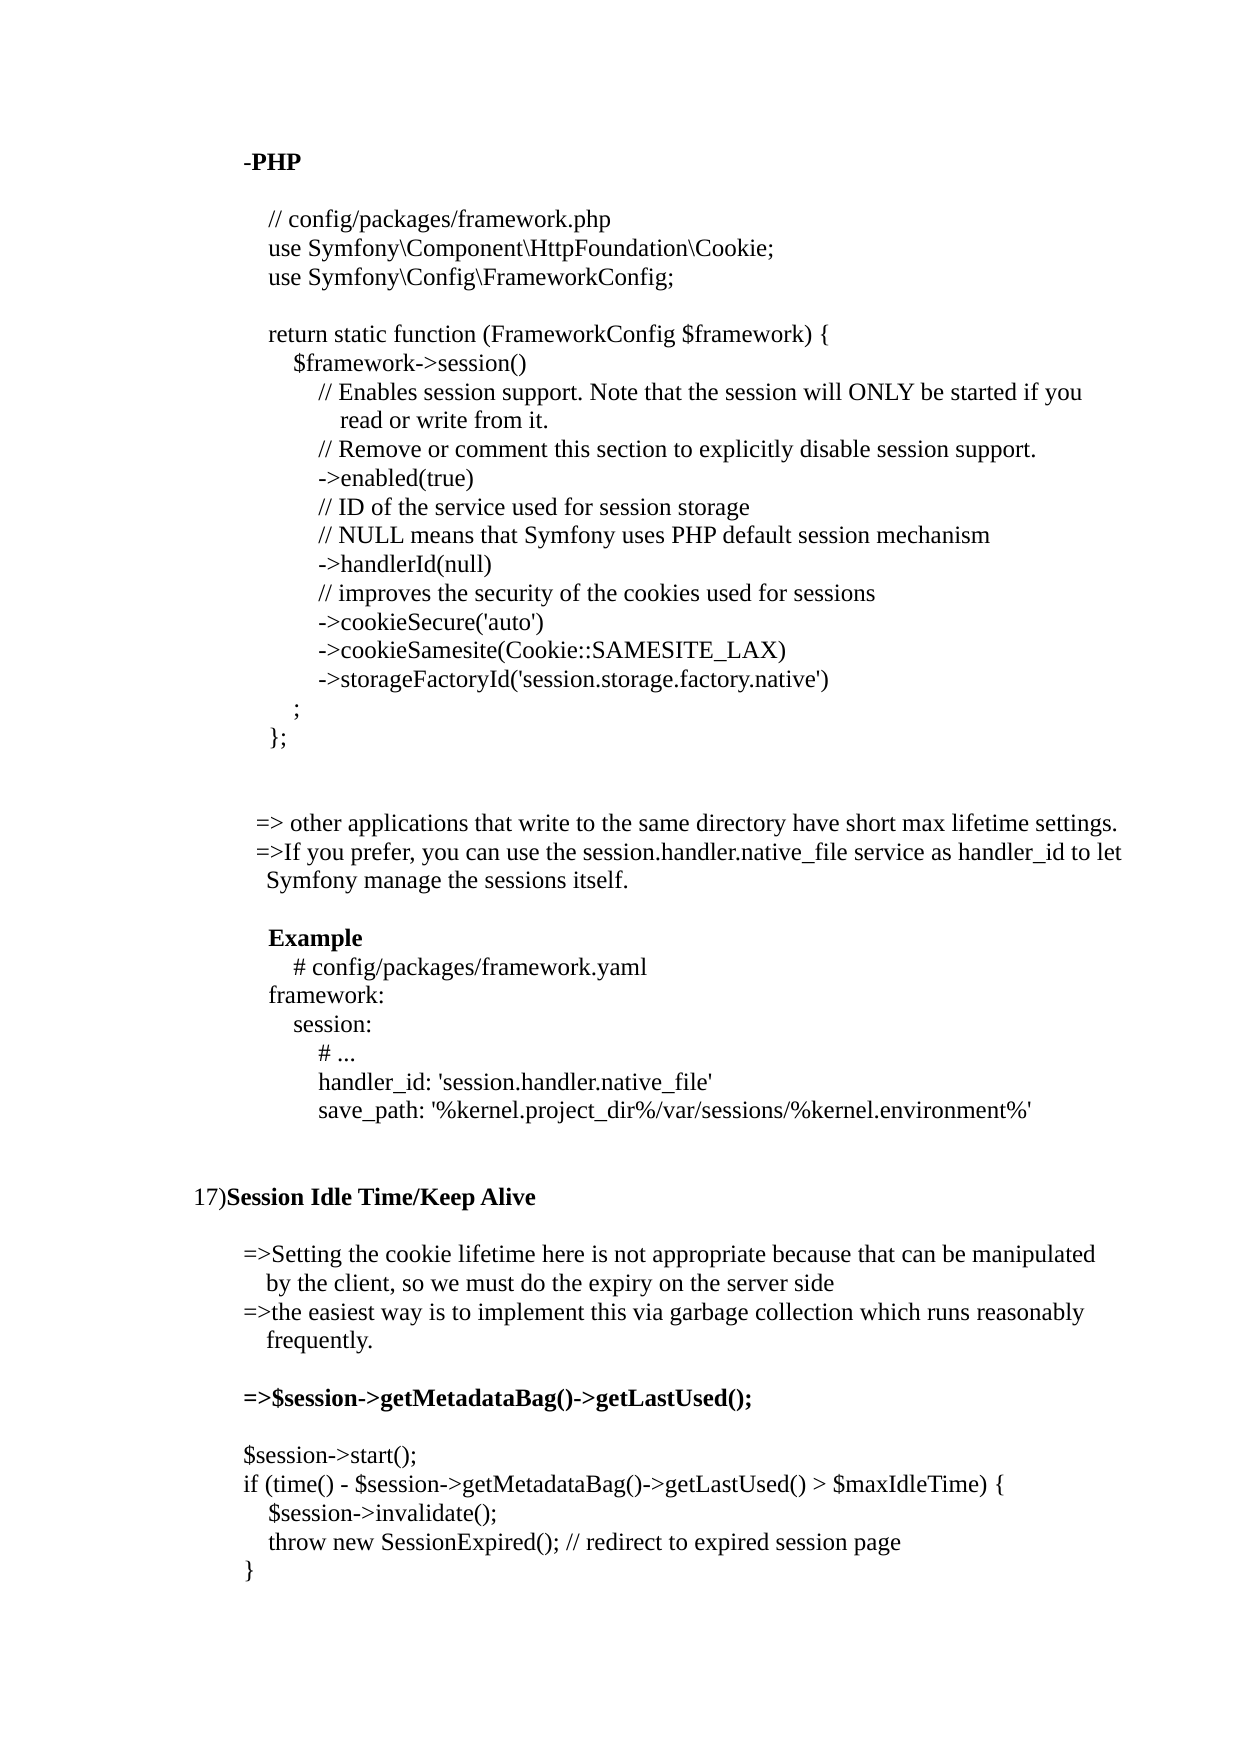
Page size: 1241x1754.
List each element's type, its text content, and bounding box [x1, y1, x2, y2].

text throw new SessionExpired(); // redirect to expired session page [118, 1527, 1122, 1556]
text ->storageFactoryId('session.storage.factory.native') [118, 664, 1122, 693]
text // improves the security of the cookies used for sessions [118, 578, 1122, 607]
text ->handlerId(null) [118, 549, 1122, 578]
text $framework->session() [118, 348, 1122, 377]
text ; [118, 693, 1122, 722]
text $session->invalidate(); [118, 1498, 1122, 1527]
text =>If you prefer, you can use the session.handler.native_file service as handler_id to let Symfony manage the sessions itself. [118, 837, 1122, 894]
text ->cookieSamesite(Cookie::SAMESITE_LAX) [118, 636, 1122, 664]
text ->enabled(true) [118, 463, 1122, 492]
text // Enables session support. Note that the session will ONLY be started if you read or write from it. [118, 377, 1122, 434]
text $session->start(); [118, 1441, 1122, 1469]
text } [118, 1556, 1122, 1584]
text 17)Session Idle Time/Keep Alive [118, 1182, 1122, 1211]
text => other applications that write to the same directory have short max lifetime settings. [118, 808, 1122, 837]
text return static function (FrameworkConfig $framework) { [118, 319, 1122, 348]
text ->cookieSecure('auto') [118, 607, 1122, 636]
text -PHP [118, 147, 1122, 176]
text # ... [118, 1038, 1122, 1067]
text // NULL means that Symfony uses PHP default session mechanism [118, 521, 1122, 549]
text if (time() - $session->getMetadataBag()->getLastUsed() > $maxIdleTime) { [118, 1469, 1122, 1498]
text session: [118, 1009, 1122, 1038]
text =>Setting the cookie lifetime here is not appropriate because that can be manipulated by the client, so we must do the expiry on the server side [118, 1239, 1122, 1297]
text }; [118, 722, 1122, 751]
text // ID of the service used for session storage [118, 492, 1122, 521]
text handler_id: 'session.handler.native_file' [118, 1067, 1122, 1096]
text // Remove or comment this section to explicitly disable session support. [118, 434, 1122, 463]
text // config/packages/framework.php [118, 204, 1122, 233]
text use Symfony\Component\HttpFoundation\Cookie; [118, 233, 1122, 262]
text # config/packages/framework.yaml [118, 952, 1122, 981]
text =>$session->getMetadataBag()->getLastUsed(); [118, 1383, 1122, 1412]
text save_path: '%kernel.project_dir%/var/sessions/%kernel.environment%' [118, 1096, 1122, 1124]
text Example [118, 923, 1122, 952]
text =>the easiest way is to implement this via garbage collection which runs reasonably frequently. [118, 1297, 1122, 1354]
text framework: [118, 981, 1122, 1009]
text use Symfony\Config\FrameworkConfig; [118, 262, 1122, 291]
